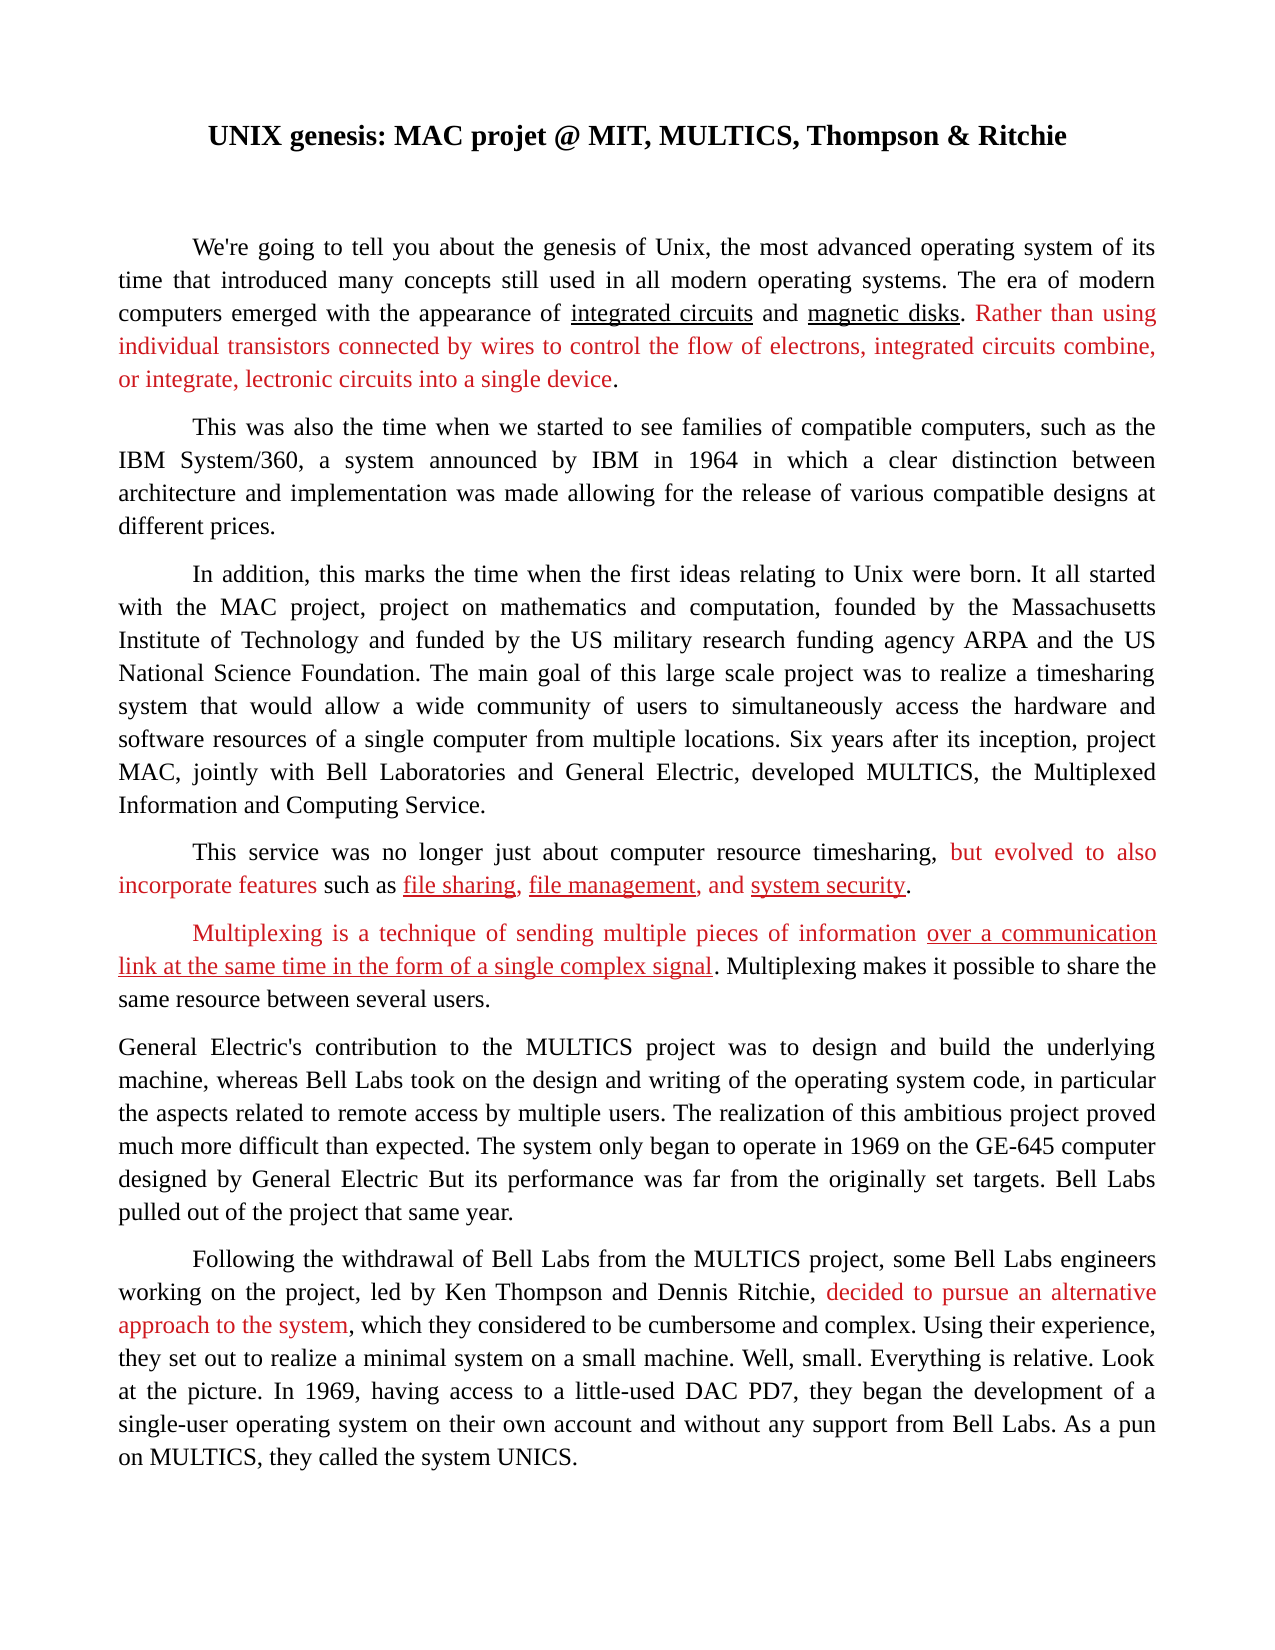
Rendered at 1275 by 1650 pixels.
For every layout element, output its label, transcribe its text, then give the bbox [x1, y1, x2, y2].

subtitle UNIX genesis: MAC projet @ MIT, MULTICS, Thompson & Ritchie [118, 118, 1157, 152]
text Following the withdrawal of Bell Labs from the MULTICS project, some Bell Labs engineers working on the project, led by Ken Thompson and Dennis Ritchie, decided to pursue an alternative approach to the system, which they considered to be cumbersome and complex. Using their experience, they set out to realize a minimal system on a small machine. Well, small. Everything is relative. Look at the picture. In 1969, having access to a little-used DAC PD7, they began the development of a single-user operating system on their own account and without any support from Bell Labs. As a pun on MULTICS, they called the system UNICS. [118, 1244, 1157, 1471]
text Multiplexing is a technique of sending multiple pieces of information over a communication link at the same time in the form of a single complex signal. Multiplexing makes it possible to share the same resource between several users. [118, 918, 1157, 1013]
text We're going to tell you about the genesis of Unix, the most advanced operating system of its time that introduced many concepts still used in all modern operating systems. The era of modern computers emerged with the appearance of integrated circuits and magnetic disks. Rather than using individual transistors connected by wires to control the flow of electrons, integrated circuits combine, or integrate, lectronic circuits into a single device. [118, 232, 1157, 393]
text This was also the time when we started to see families of compatible computers, such as the IBM System/360, a system announced by IBM in 1964 in which a clear distinction between architecture and implementation was made allowing for the release of various compatible designs at different prices. [118, 412, 1157, 540]
text General Electric's contribution to the MULTICS project was to design and build the underlying machine, whereas Bell Labs took on the design and writing of the operating system code, in particular the aspects related to remote access by multiple users. The realization of this ambitious project proved much more difficult than expected. The system only began to operate in 1969 on the GE-645 computer designed by General Electric But its performance was far from the originally set targets. Bell Labs pulled out of the project that same year. [118, 1032, 1157, 1226]
text This service was no longer just about computer resource timesharing, but evolved to also incorporate features such as file sharing, file management, and system security. [118, 837, 1157, 899]
text In addition, this marks the time when the first ideas relating to Unix were born. It all started with the MAC project, project on mathematics and computation, founded by the Massachusetts Institute of Technology and funded by the US military research funding agency ARPA and the US National Science Foundation. The main goal of this large scale project was to realize a timesharing system that would allow a wide community of users to simultaneously access the hardware and software resources of a single computer from multiple locations. Six years after its inception, project MAC, jointly with Bell Laboratories and General Electric, developed MULTICS, the Multiplexed Information and Computing Service. [118, 559, 1157, 818]
